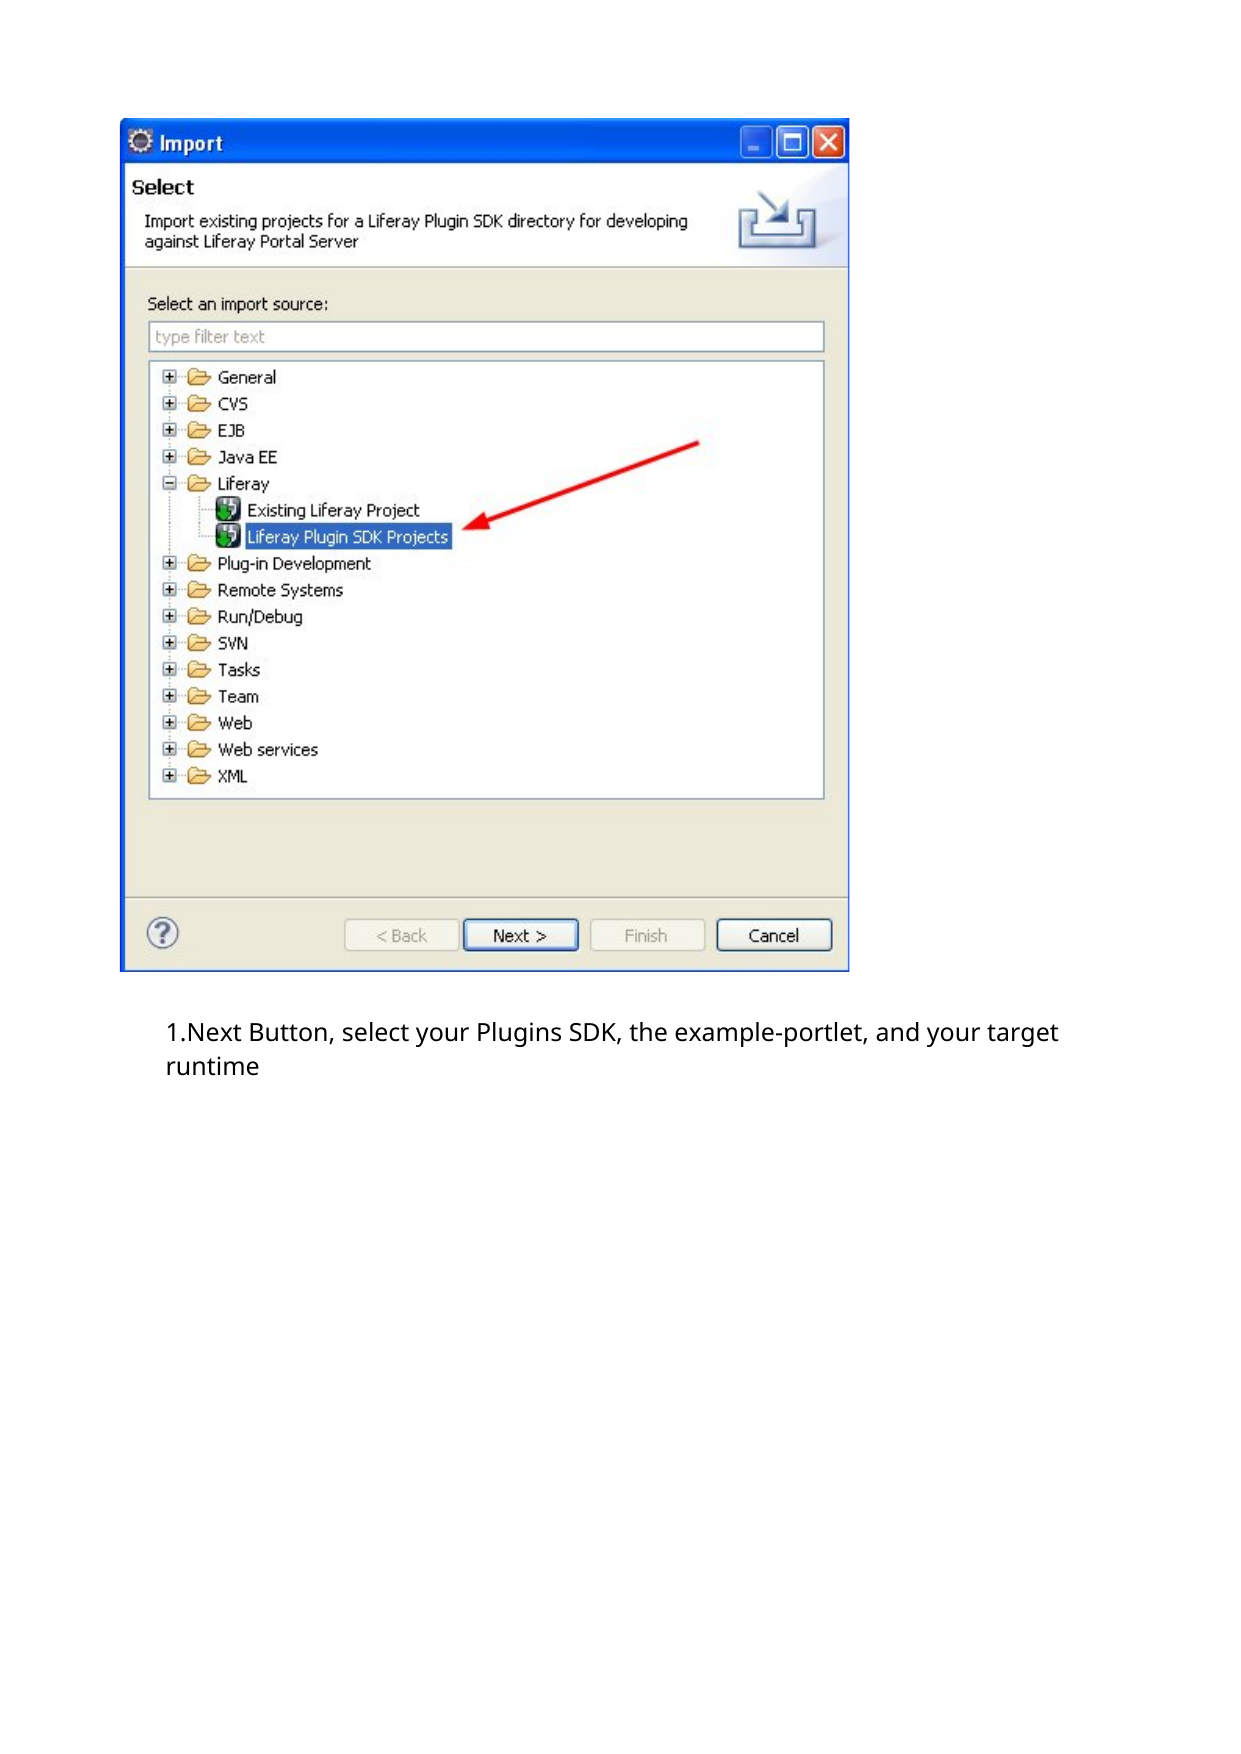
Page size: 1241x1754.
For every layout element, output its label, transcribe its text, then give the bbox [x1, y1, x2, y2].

list Next Button, select your Plugins SDK, the example-portlet, and your target runtime [118, 1014, 1122, 1082]
